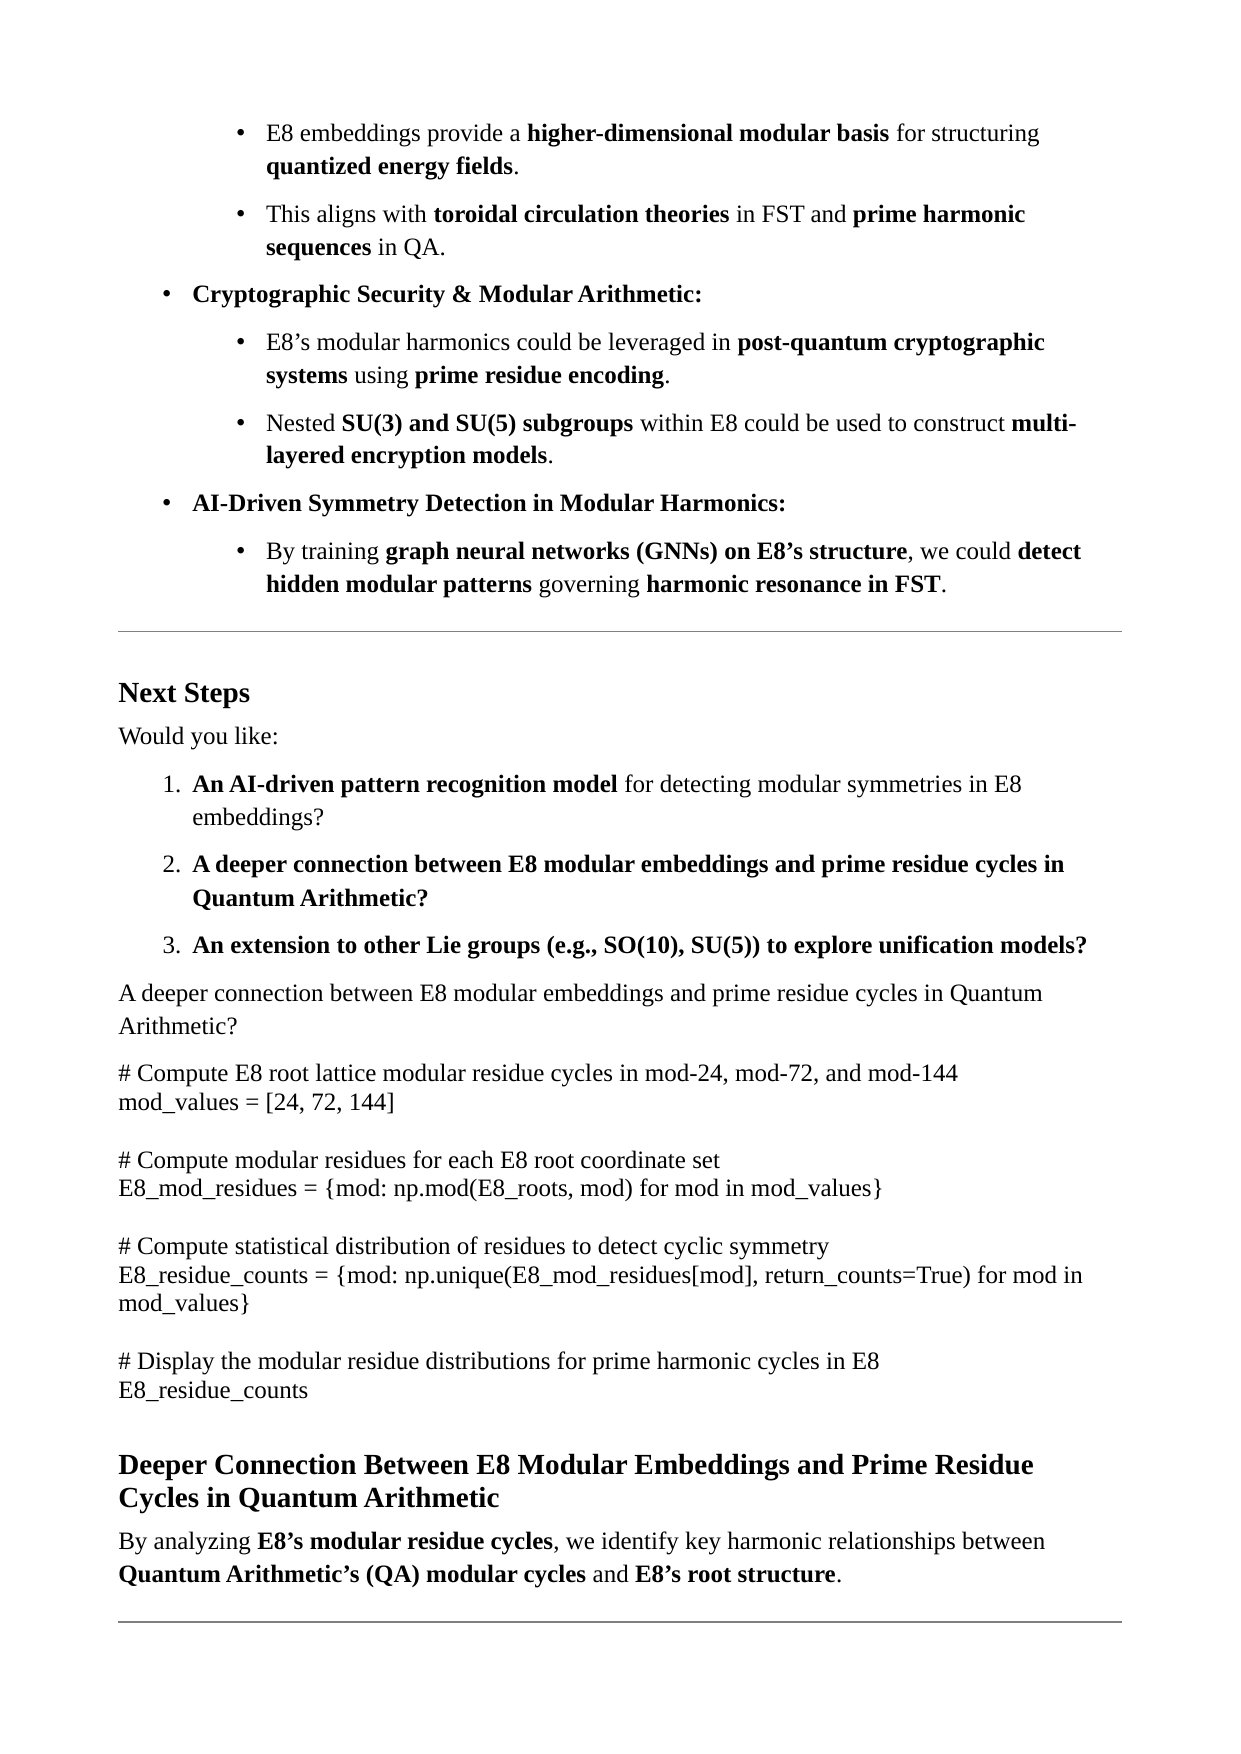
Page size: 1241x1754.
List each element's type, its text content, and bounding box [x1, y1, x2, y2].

text By analyzing E8’s modular residue cycles, we identify key harmonic relationships between Quantum Arithmetic’s (QA) modular cycles and E8’s root structure. [118, 1526, 1122, 1588]
subtitle Deeper Connection Between E8 Modular Embeddings and Prime Residue Cycles in Quantum Arithmetic [118, 1447, 1122, 1514]
list E8’s modular harmonics could be leveraged in post-quantum cryptographic systems using prime residue encoding. [236, 327, 1122, 389]
text # Compute statistical distribution of residues to detect cyclic symmetry [118, 1231, 1122, 1260]
text # Compute modular residues for each E8 root coordinate set [118, 1145, 1122, 1173]
list Cryptographic Security & Modular Arithmetic: [162, 279, 1122, 308]
text E8_mod_residues = {mod: np.mod(E8_roots, mod) for mod in mod_values} [118, 1173, 1122, 1202]
list AI-Driven Symmetry Detection in Modular Harmonics: [162, 488, 1122, 517]
text E8_residue_counts [118, 1375, 1122, 1403]
text # Display the modular residue distributions for prime harmonic cycles in E8 [118, 1346, 1122, 1375]
list By training graph neural networks (GNNs) on E8’s structure, we could detect hidden modular patterns governing harmonic resonance in FST. [236, 536, 1122, 598]
list This aligns with toroidal circulation theories in FST and prime harmonic sequences in QA. [236, 199, 1122, 261]
list Nested SU(3) and SU(5) subgroups within E8 could be used to construct multi-layered encryption models. [236, 408, 1122, 469]
text # Compute E8 root lattice modular residue cycles in mod-24, mod-72, and mod-144 [118, 1058, 1122, 1087]
text A deeper connection between E8 modular embeddings and prime residue cycles in Quantum Arithmetic? [118, 978, 1122, 1039]
list An extension to other Lie groups (e.g., SO(10), SU(5)) to explore unification models? 🚀 [162, 930, 1122, 959]
list E8 embeddings provide a higher-dimensional modular basis for structuring quantized energy fields. [236, 118, 1122, 180]
text E8_residue_counts = {mod: np.unique(E8_mod_residues[mod], return_counts=True) for mod in mod_values} [118, 1260, 1122, 1317]
text Would you like: [118, 721, 1122, 750]
list An AI-driven pattern recognition model for detecting modular symmetries in E8 embeddings? [162, 769, 1122, 831]
subtitle Next Steps [118, 675, 1122, 709]
text mod_values = [24, 72, 144] [118, 1087, 1122, 1116]
list A deeper connection between E8 modular embeddings and prime residue cycles in Quantum Arithmetic? [162, 849, 1122, 911]
